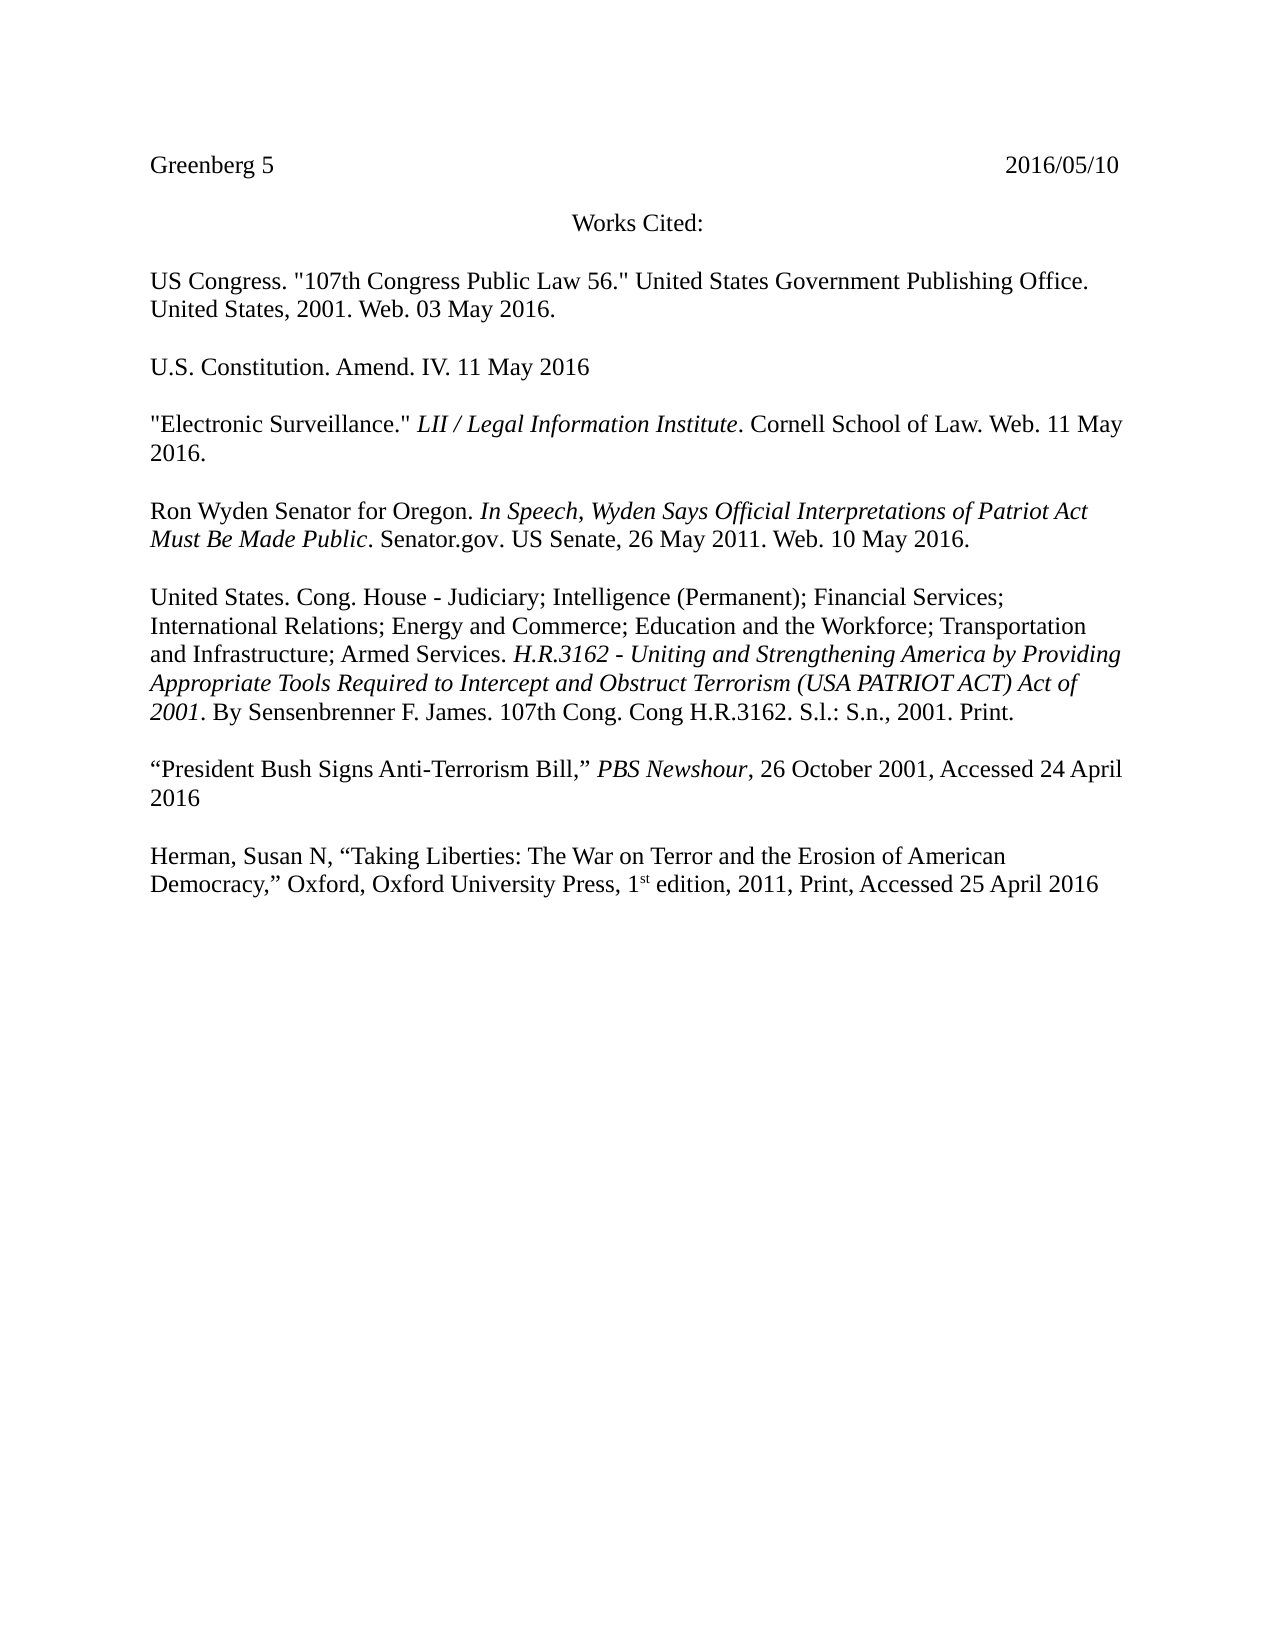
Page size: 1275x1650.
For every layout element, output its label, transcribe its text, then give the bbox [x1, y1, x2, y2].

text “President Bush Signs Anti-Terrorism Bill,” PBS Newshour, 26 October 2001, Accessed 24 April 2016 [150, 754, 1125, 812]
text United States. Cong. House - Judiciary; Intelligence (Permanent); Financial Services; International Relations; Energy and Commerce; Education and the Workforce; Transportation and Infrastructure; Armed Services. H.R.3162 - Uniting and Strengthening America by Providing Appropriate Tools Required to Intercept and Obstruct Terrorism (USA PATRIOT ACT) Act of 2001. By Sensenbrenner F. James. 107th Cong. Cong H.R.3162. S.l.: S.n., 2001. Print. [150, 582, 1125, 726]
text US Congress. "107th Congress Public Law 56." United States Government Publishing Office. United States, 2001. Web. 03 May 2016. [150, 266, 1125, 323]
text Herman, Susan N, “Taking Liberties: The War on Terror and the Erosion of American Democracy,” Oxford, Oxford University Press, 1st edition, 2011, Print, Accessed 25 April 2016 [150, 841, 1125, 898]
text "Electronic Surveillance." LII / Legal Information Institute. Cornell School of Law. Web. 11 May 2016. [150, 409, 1125, 467]
text U.S. Constitution. Amend. IV. 11 May 2016 [150, 352, 1125, 381]
text Works Cited: [150, 208, 1125, 237]
text Ron Wyden Senator for Oregon. In Speech, Wyden Says Official Interpretations of Patriot Act Must Be Made Public. Senator.gov. US Senate, 26 May 2011. Web. 10 May 2016. [150, 496, 1125, 553]
